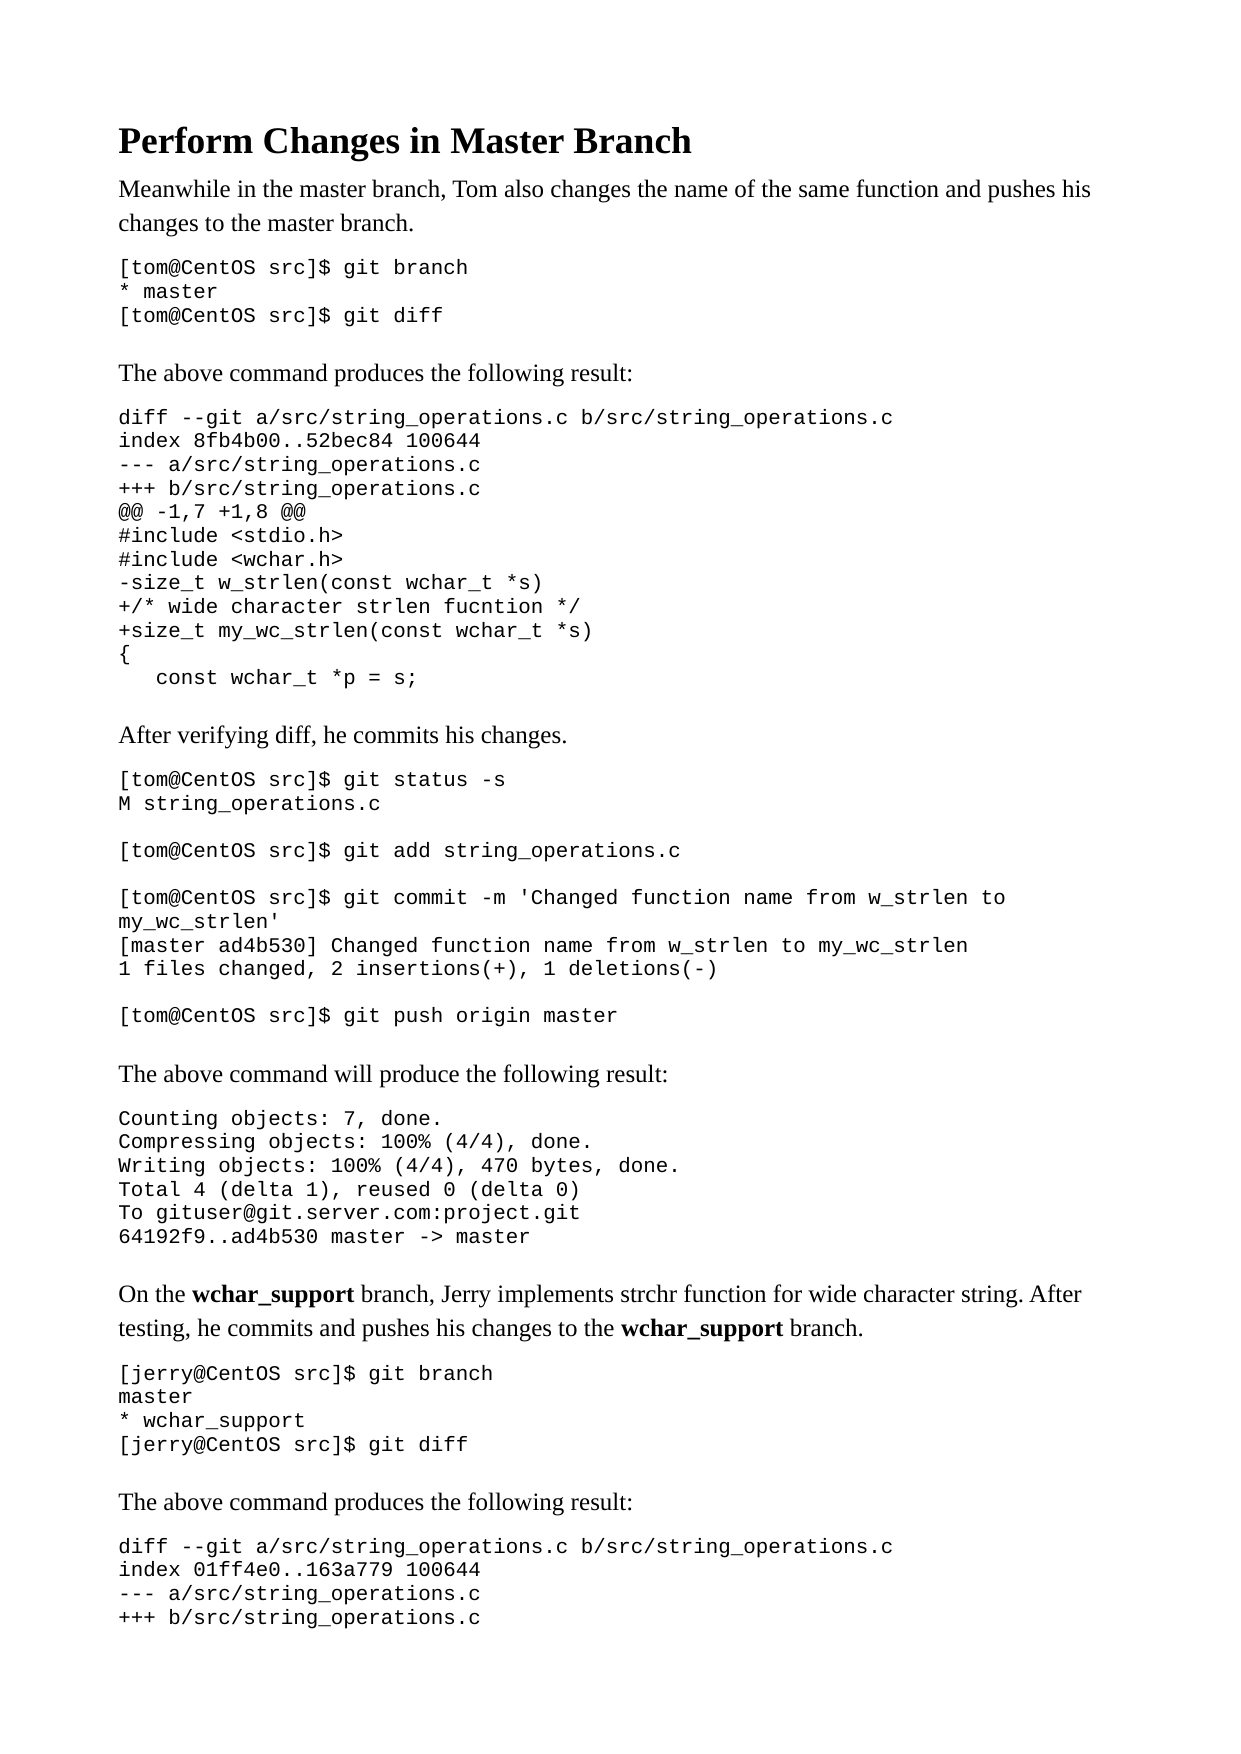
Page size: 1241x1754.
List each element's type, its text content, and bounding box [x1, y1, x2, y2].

text --- a/src/string_operations.c [118, 1583, 1122, 1607]
text +/* wide character strlen fucntion */ [118, 596, 1122, 619]
subtitle Perform Changes in Master Branch [118, 118, 1122, 161]
text The above command produces the following result: [118, 1487, 1122, 1515]
text [tom@CentOS src]$ git add string_operations.c [118, 840, 1122, 864]
text [tom@CentOS src]$ git status -s [118, 769, 1122, 793]
text Writing objects: 100% (4/4), 470 bytes, done. [118, 1155, 1122, 1179]
text [jerry@CentOS src]$ git diff [118, 1433, 1122, 1457]
text M string_operations.c [118, 793, 1122, 816]
text @@ -1,7 +1,8 @@ [118, 501, 1122, 525]
text 64192f9..ad4b530 master -> master [118, 1226, 1122, 1249]
text const wchar_t *p = s; [118, 667, 1122, 691]
text On the wchar_support branch, Jerry implements strchr function for wide character string. After testing, he commits and pushes his changes to the wchar_support branch. [118, 1279, 1122, 1342]
text Counting objects: 7, done. [118, 1108, 1122, 1131]
text Total 4 (delta 1), reused 0 (delta 0) [118, 1179, 1122, 1202]
text [jerry@CentOS src]$ git branch [118, 1363, 1122, 1386]
text After verifying diff, he commits his changes. [118, 720, 1122, 749]
text The above command will produce the following result: [118, 1059, 1122, 1087]
text index 01ff4e0..163a779 100644 [118, 1559, 1122, 1583]
text 1 files changed, 2 insertions(+), 1 deletions(-) [118, 958, 1122, 982]
text [master ad4b530] Changed function name from w_strlen to my_wc_strlen [118, 934, 1122, 958]
text * master [118, 281, 1122, 304]
text [tom@CentOS src]$ git diff [118, 304, 1122, 328]
text +++ b/src/string_operations.c [118, 478, 1122, 501]
text master [118, 1386, 1122, 1410]
text +size_t my_wc_strlen(const wchar_t *s) [118, 619, 1122, 643]
text * wchar_support [118, 1410, 1122, 1433]
text diff --git a/src/string_operations.c b/src/string_operations.c [118, 407, 1122, 430]
text [tom@CentOS src]$ git branch [118, 257, 1122, 281]
text [tom@CentOS src]$ git commit -m 'Changed function name from w_strlen to my_wc_strlen' [118, 887, 1122, 934]
text To gituser@git.server.com:project.git [118, 1202, 1122, 1226]
text Compressing objects: 100% (4/4), done. [118, 1131, 1122, 1155]
text [tom@CentOS src]$ git push origin master [118, 1006, 1122, 1029]
text -size_t w_strlen(const wchar_t *s) [118, 572, 1122, 596]
text #include <stdio.h> [118, 525, 1122, 549]
text +++ b/src/string_operations.c [118, 1607, 1122, 1630]
text index 8fb4b00..52bec84 100644 [118, 430, 1122, 454]
text --- a/src/string_operations.c [118, 454, 1122, 478]
text { [118, 643, 1122, 667]
text #include <wchar.h> [118, 549, 1122, 572]
text The above command produces the following result: [118, 358, 1122, 386]
text Meanwhile in the master branch, Tom also changes the name of the same function and pushes his changes to the master branch. [118, 174, 1122, 237]
text diff --git a/src/string_operations.c b/src/string_operations.c [118, 1536, 1122, 1559]
